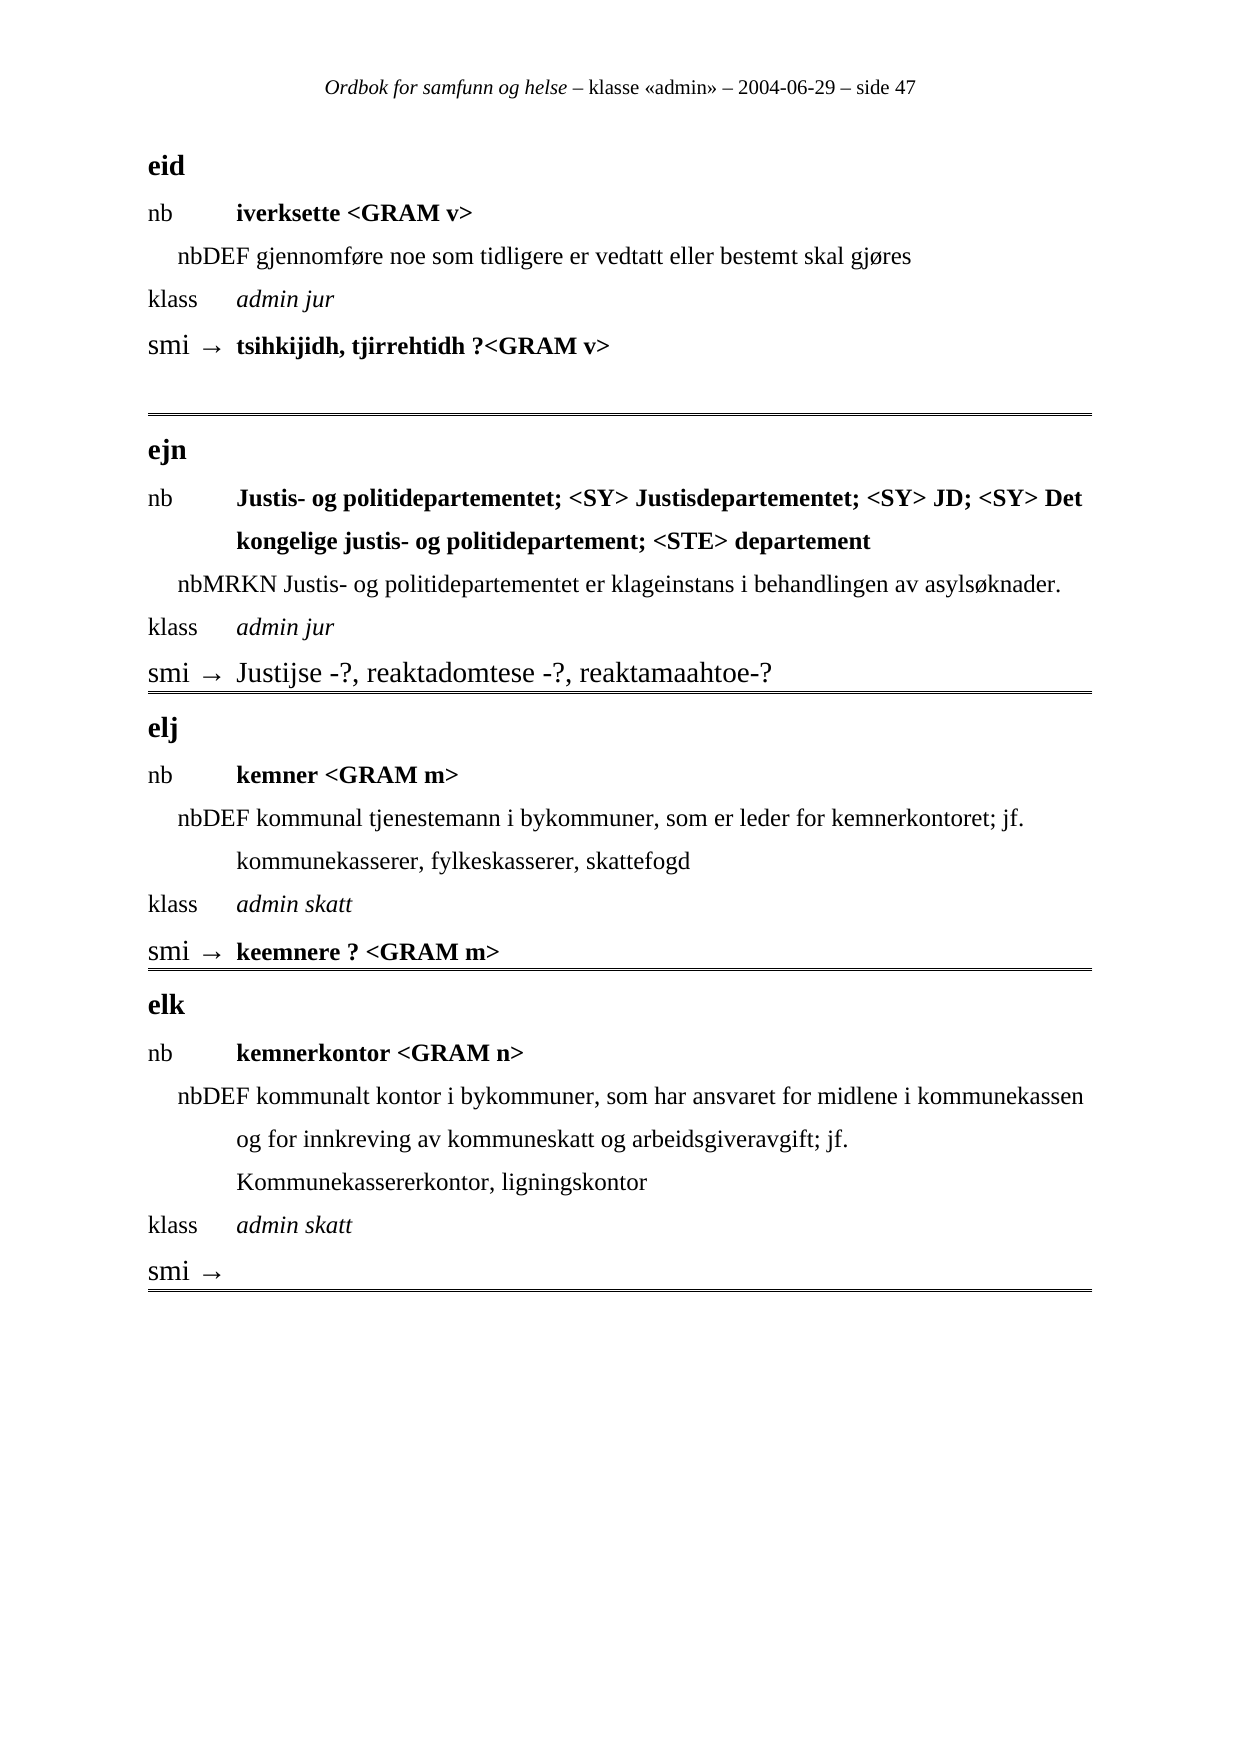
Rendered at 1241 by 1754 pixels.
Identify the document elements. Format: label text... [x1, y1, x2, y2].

text nb Justis- og politidepartementet; <SY> Justisdepartementet; <SY> JD; <SY> Det kongelige justis- og politidepartement; <STE> departement [148, 483, 1092, 554]
text elk [148, 987, 1092, 1021]
text nbMRKN Justis- og politidepartementet er klageinstans i behandlingen av asylsøknader. [177, 569, 1092, 598]
text nbDEF kommunalt kontor i bykommuner, som har ansvaret for midlene i kommunekassen og for innkreving av kommuneskatt og arbeidsgiveravgift; jf. Kommunekassererkontor, ligningskontor [177, 1081, 1092, 1196]
text smi → tsihkijidh, tjirrehtidh ?<GRAM v> [148, 327, 1092, 361]
text klass admin skatt [148, 1210, 1092, 1239]
text nb iverksette <GRAM v> [148, 198, 1092, 227]
text nbDEF kommunal tjenestemann i bykommuner, som er leder for kemnerkontoret; jf. kommunekasserer, fylkeskasserer, skattefogd [177, 803, 1092, 875]
text nbDEF gjennomføre noe som tidligere er vedtatt eller bestemt skal gjøres [177, 241, 1092, 270]
text nb kemnerkontor <GRAM n> [148, 1038, 1092, 1066]
text klass admin skatt [148, 889, 1092, 918]
text elj [148, 710, 1092, 743]
text smi → Justijse -?, reaktadomtese -?, reaktamaahtoe-? [148, 655, 1092, 691]
text klass admin jur [148, 284, 1092, 313]
text nb kemner <GRAM m> [148, 760, 1092, 789]
text klass admin jur [148, 612, 1092, 641]
text eid [148, 148, 1092, 181]
text smi → [148, 1253, 1092, 1289]
text smi → keemnere ? <GRAM m> [148, 933, 1092, 968]
text ejn [148, 432, 1092, 466]
